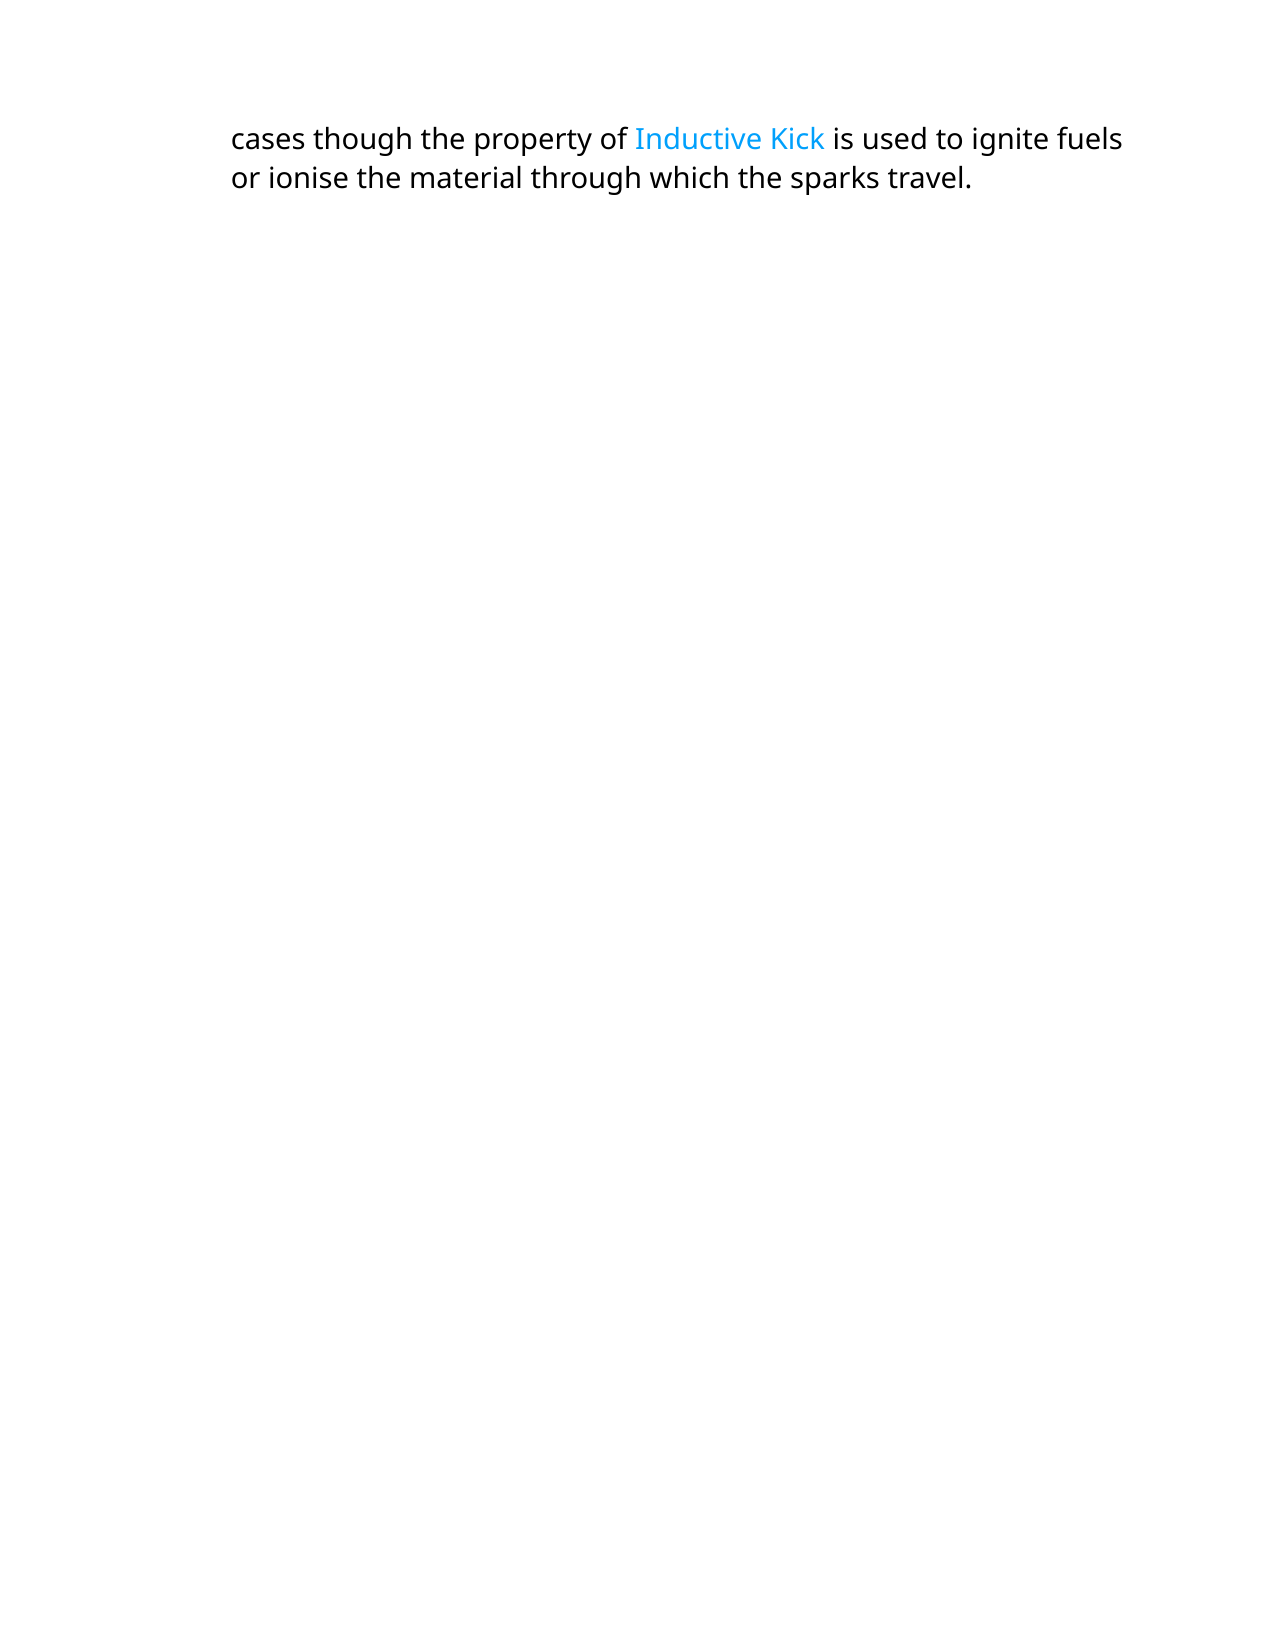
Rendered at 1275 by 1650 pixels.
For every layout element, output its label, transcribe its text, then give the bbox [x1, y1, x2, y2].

list cases though the property of Inductive Kick is used to ignite fuels or ionise the material through which the sparks travel. [193, 118, 1157, 197]
